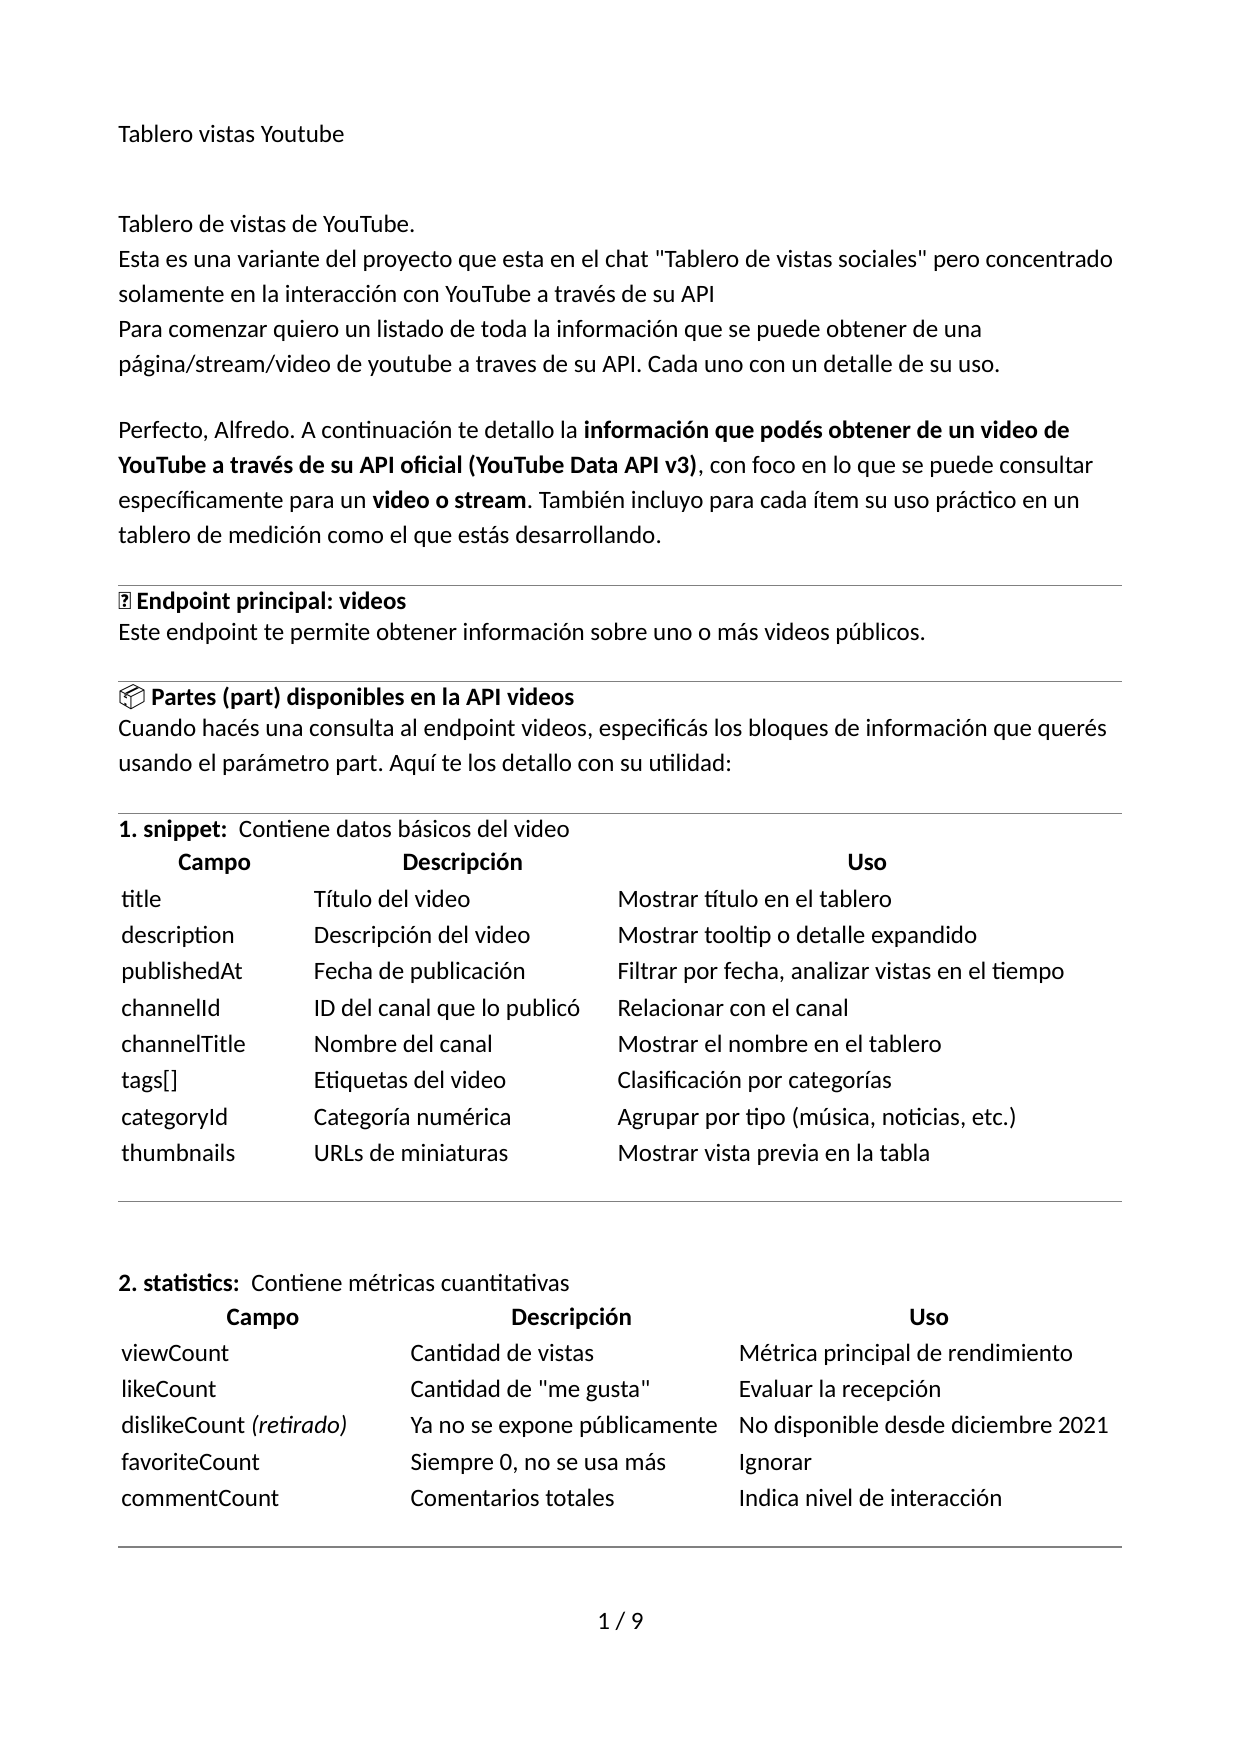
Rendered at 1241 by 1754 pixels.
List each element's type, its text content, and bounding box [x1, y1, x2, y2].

subtitle 1. snippet: Contiene datos básicos del video [118, 814, 1122, 843]
subtitle 2. statistics: Contiene métricas cuantitativas [118, 1267, 1122, 1298]
table_cell Descripción del video [311, 916, 614, 953]
table_cell No disponible desde diciembre 2021 [736, 1407, 1122, 1443]
table_cell favoriteCount [118, 1443, 407, 1479]
table_cell Agrupar por tipo (música, noticias, etc.) [614, 1098, 1120, 1134]
table_cell Mostrar tooltip o detalle expandido [614, 916, 1120, 953]
table_cell viewCount [118, 1334, 407, 1370]
table_cell Categoría numérica [311, 1098, 614, 1134]
table_header Uso [614, 844, 1120, 880]
text Esta es una variante del proyecto que esta en el chat "Tablero de vistas sociales" pero concentrado solamente en la interacción con YouTube a través de su API [118, 244, 1122, 309]
table_header Descripción [408, 1298, 736, 1334]
table_cell Indica nivel de interacción [736, 1480, 1122, 1516]
table_cell URLs de miniaturas [311, 1134, 614, 1171]
table_cell Evaluar la recepción [736, 1370, 1122, 1407]
text Cuando hacés una consulta al endpoint videos, especificás los bloques de información que querés usando el parámetro part. Aquí te los detallo con su utilidad: [118, 712, 1122, 778]
table_cell commentCount [118, 1480, 407, 1516]
table_cell thumbnails [118, 1134, 311, 1171]
table_cell Ya no se expone públicamente [408, 1407, 736, 1443]
table_cell Mostrar el nombre en el tablero [614, 1025, 1120, 1062]
subtitle 📦 Partes (part) disponibles en la API videos [118, 682, 1122, 712]
table_cell Cantidad de vistas [408, 1334, 736, 1370]
table_cell Nombre del canal [311, 1025, 614, 1062]
table_cell publishedAt [118, 953, 311, 989]
table_cell Comentarios totales [408, 1480, 736, 1516]
table_cell Etiquetas del video [311, 1062, 614, 1098]
text Perfecto, Alfredo. A continuación te detallo la información que podés obtener de un video de YouTube a través de su API oficial (YouTube Data API v3), con foco en lo que se puede consultar específicamente para un video o stream. También incluyo para cada ítem su uso práctico en un tablero de medición como el que estás desarrollando. [118, 414, 1122, 550]
table_cell Siempre 0, no se usa más [408, 1443, 736, 1479]
table_cell Cantidad de "me gusta" [408, 1370, 736, 1407]
table_header Descripción [311, 844, 614, 880]
table_cell Relacionar con el canal [614, 989, 1120, 1025]
text Tablero de vistas de YouTube. [118, 209, 1122, 239]
table_cell dislikeCount (retirado) [118, 1407, 407, 1443]
text Para comenzar quiero un listado de toda la información que se puede obtener de una página/stream/video de youtube a traves de su API. Cada uno con un detalle de su uso. [118, 314, 1122, 379]
table_cell Filtrar por fecha, analizar vistas en el tiempo [614, 953, 1120, 989]
table_header Campo [118, 1298, 407, 1334]
table_cell Mostrar vista previa en la tabla [614, 1134, 1120, 1171]
subtitle 🔑 Endpoint principal: videos [118, 586, 1122, 616]
table_cell likeCount [118, 1370, 407, 1407]
table_cell Ignorar [736, 1443, 1122, 1479]
table_cell Mostrar título en el tablero [614, 880, 1120, 916]
table_cell description [118, 916, 311, 953]
table_cell Clasificación por categorías [614, 1062, 1120, 1098]
table_cell ID del canal que lo publicó [311, 989, 614, 1025]
table_cell categoryId [118, 1098, 311, 1134]
table_header Campo [118, 844, 311, 880]
table_header Uso [736, 1298, 1122, 1334]
text Este endpoint te permite obtener información sobre uno o más videos públicos. [118, 616, 1122, 646]
table_cell Métrica principal de rendimiento [736, 1334, 1122, 1370]
table_cell title [118, 880, 311, 916]
table_cell channelId [118, 989, 311, 1025]
table_cell Título del video [311, 880, 614, 916]
table_cell Fecha de publicación [311, 953, 614, 989]
table_cell channelTitle [118, 1025, 311, 1062]
table_cell tags[] [118, 1062, 311, 1098]
